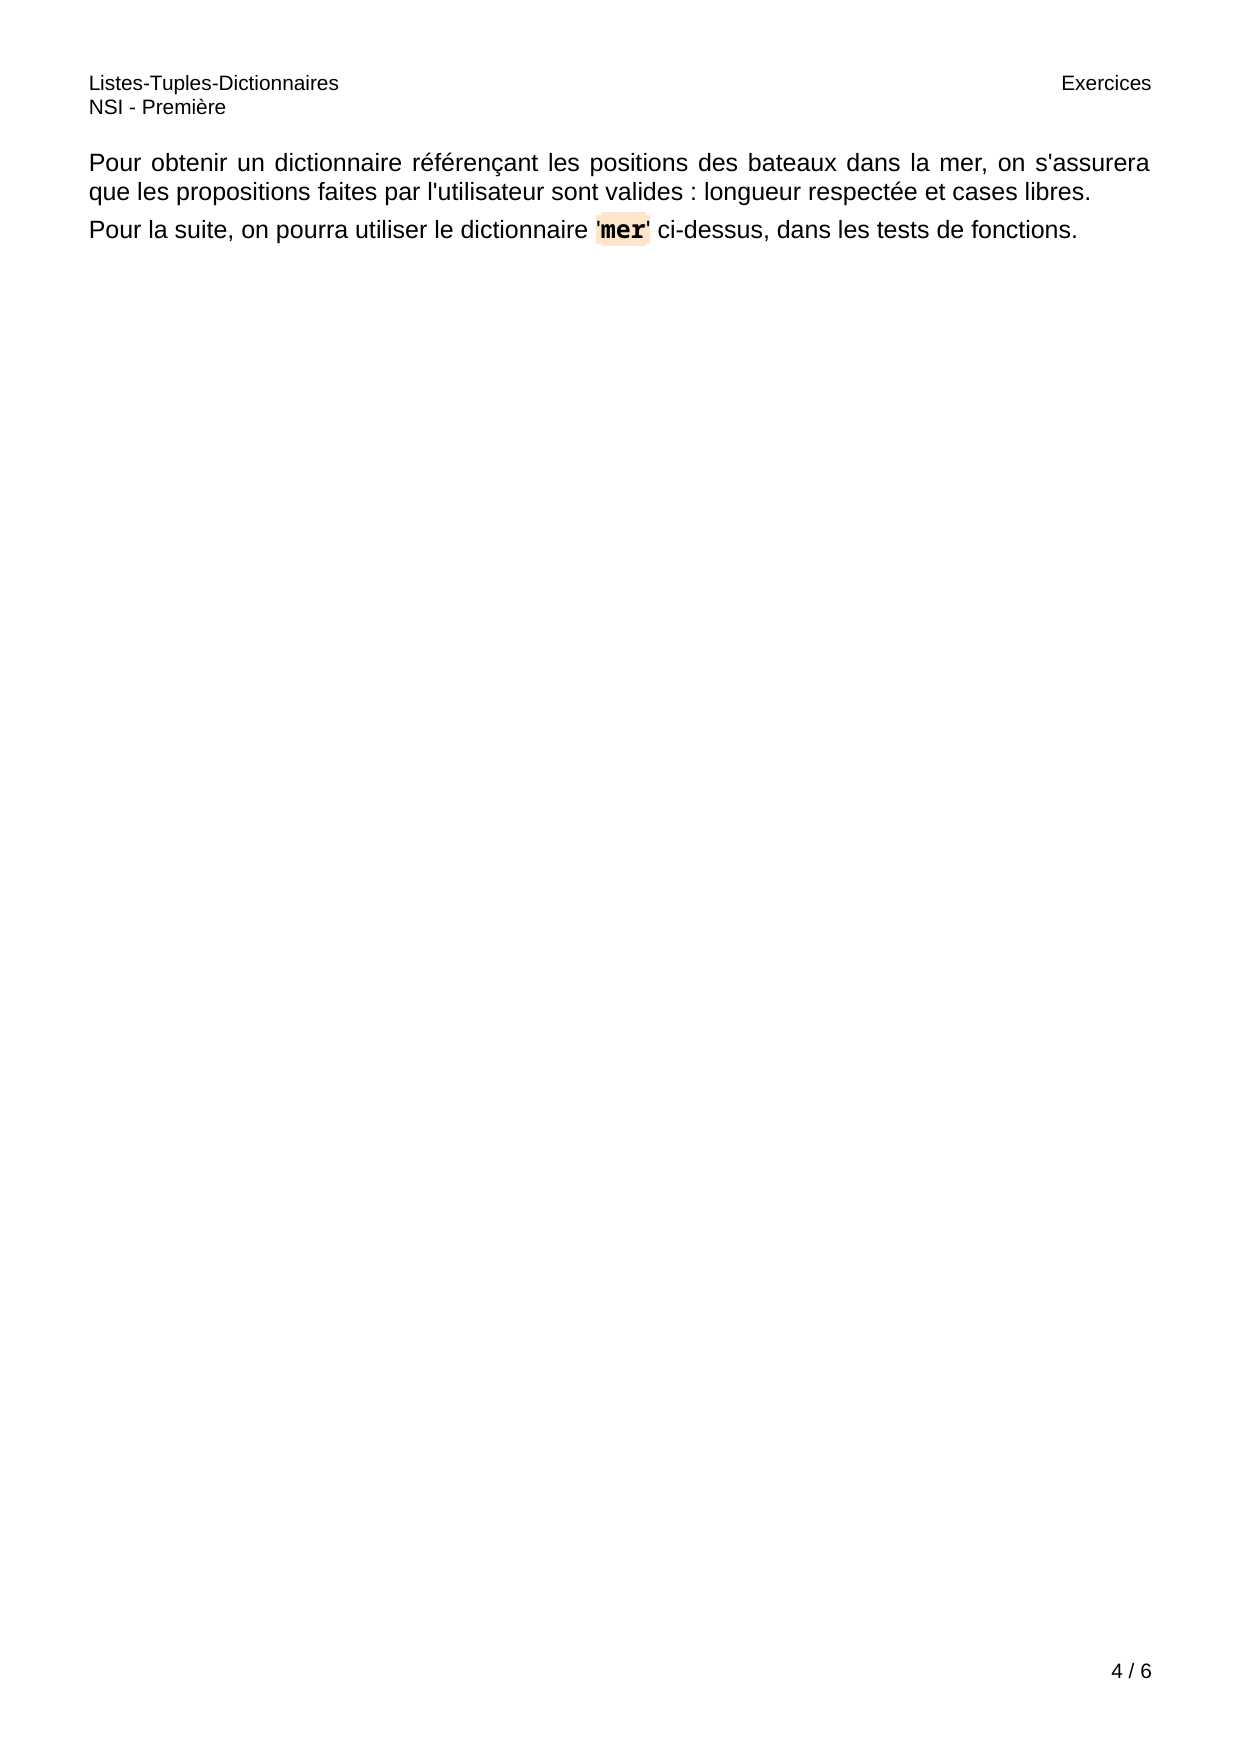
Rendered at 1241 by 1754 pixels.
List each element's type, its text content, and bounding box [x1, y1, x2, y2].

text Pour obtenir un dictionnaire référençant les positions des bateaux dans la mer, on s'assurera que les propositions faites par l'utilisateur sont valides : longueur respectée et cases libres. [88, 148, 1152, 206]
text Pour la suite, on pourra utiliser le dictionnaire 'mer' ci-dessus, dans les tests de fonctions. [88, 212, 1152, 246]
